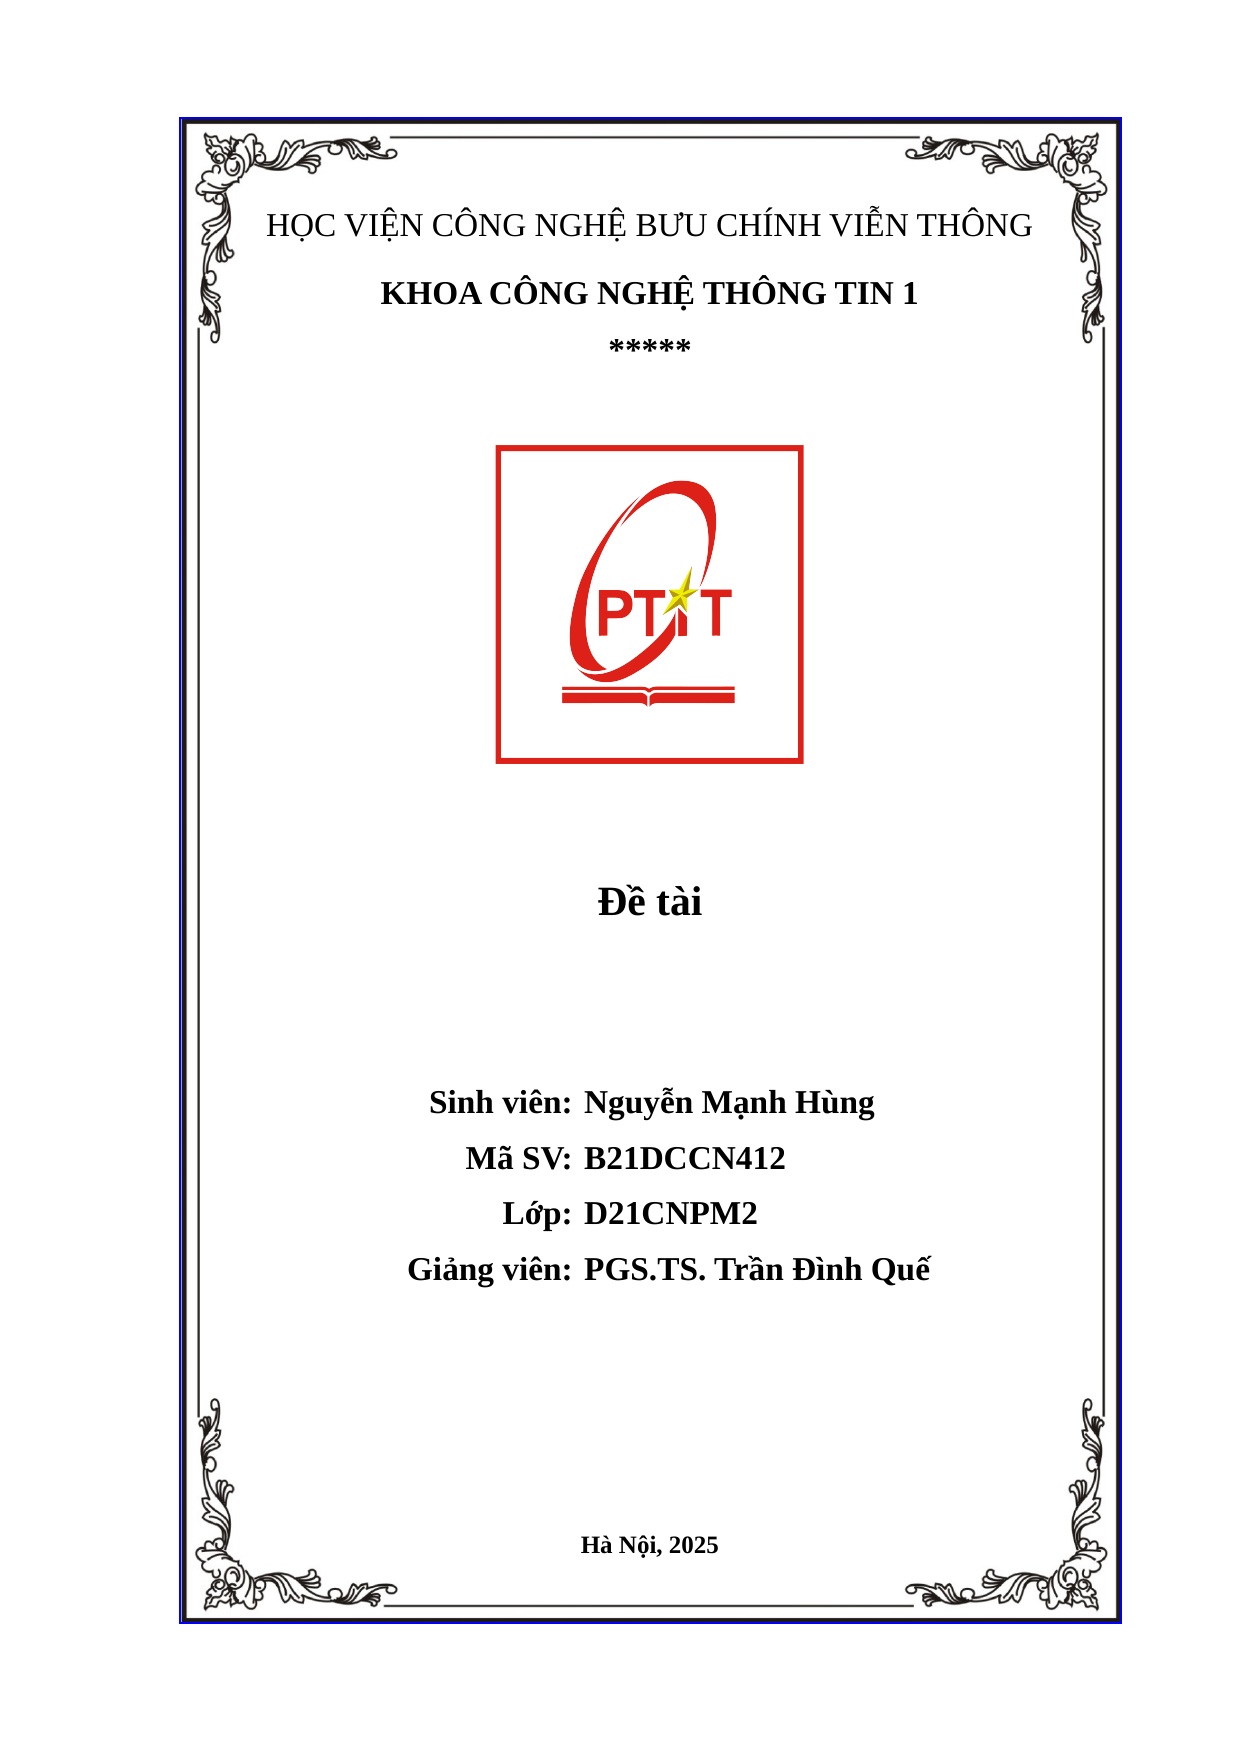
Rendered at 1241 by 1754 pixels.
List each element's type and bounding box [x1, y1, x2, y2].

picture [181, 119, 1120, 1622]
